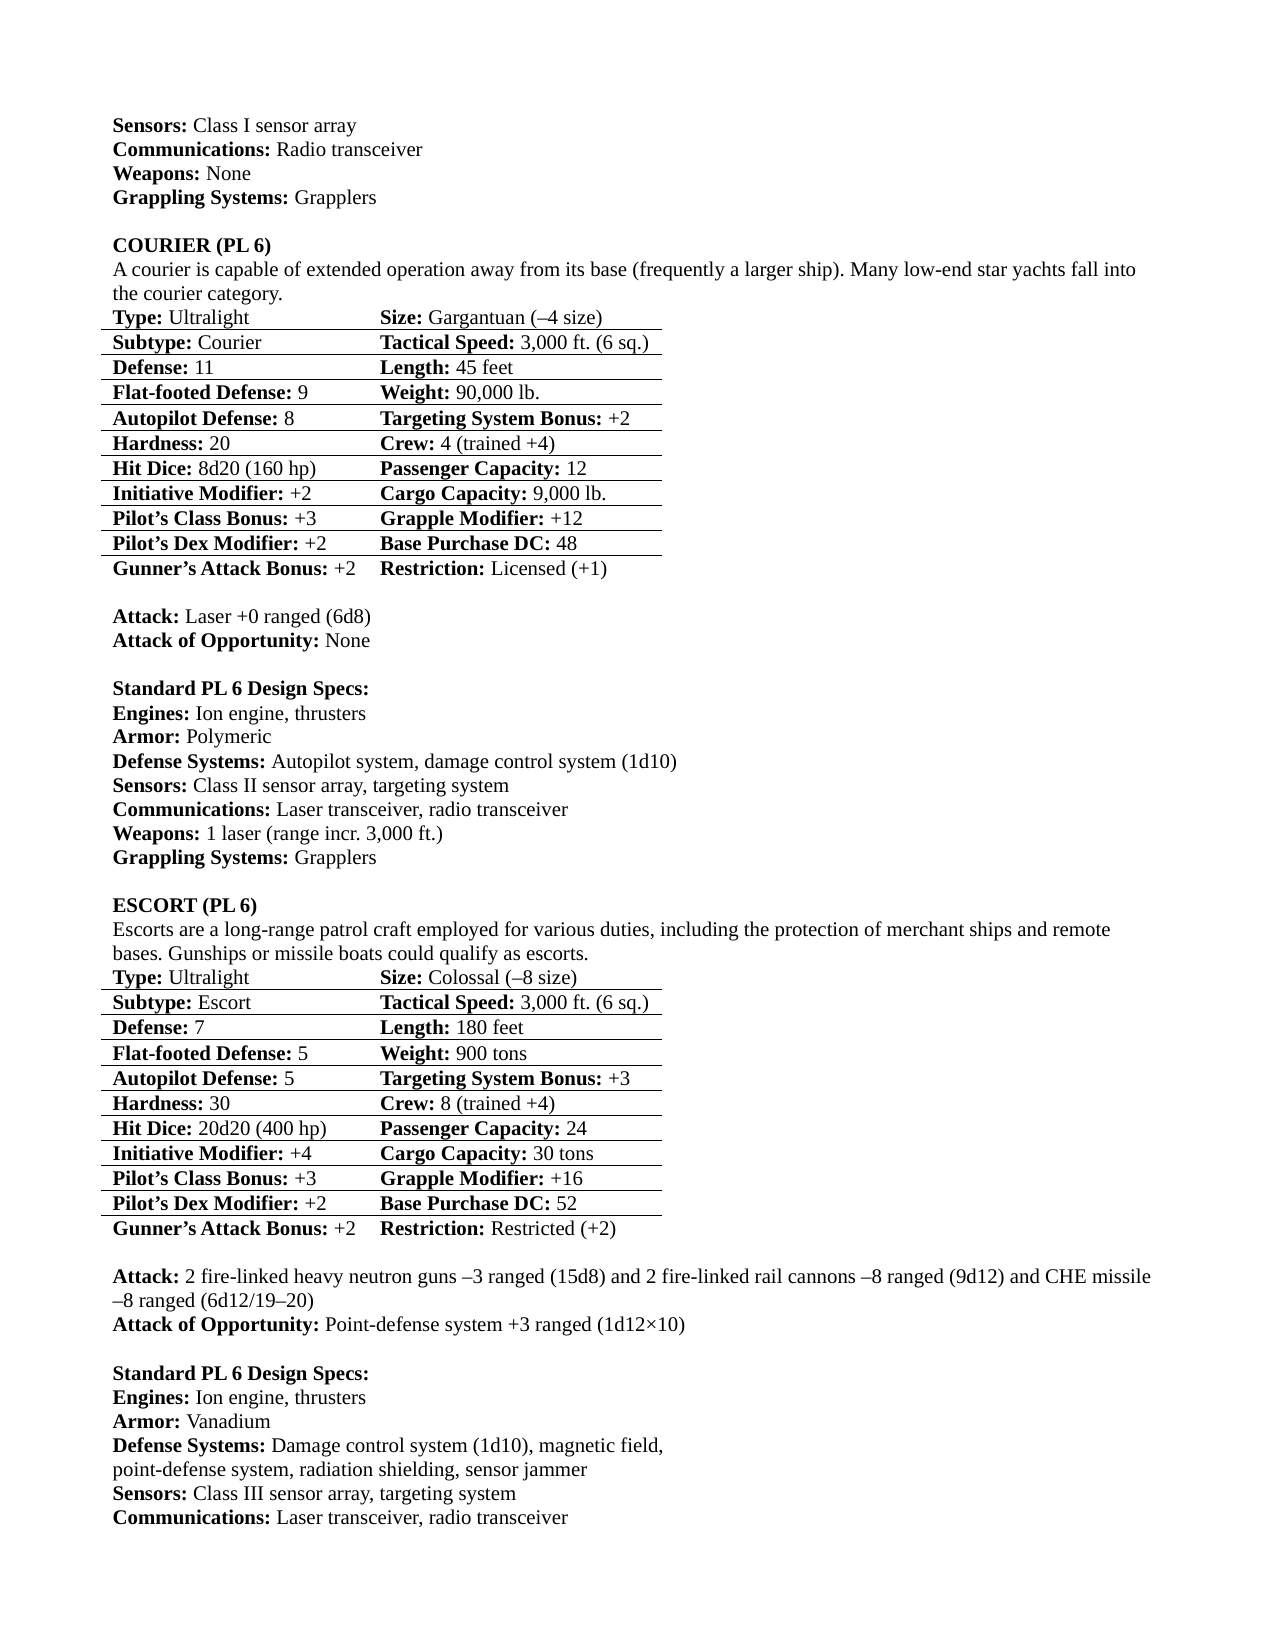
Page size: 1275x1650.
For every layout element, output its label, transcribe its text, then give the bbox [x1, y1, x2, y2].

table_cell Crew: 4 (trained +4) [369, 431, 662, 454]
text Communications: Radio transceiver [112, 137, 1162, 161]
table_cell Initiative Modifier: +2 [101, 481, 369, 505]
table_cell Passenger Capacity: 24 [369, 1116, 662, 1140]
text Standard PL 6 Design Specs: [112, 676, 1162, 700]
table_cell Pilot’s Class Bonus: +3 [101, 506, 369, 530]
table_cell Flat-footed Defense: 5 [101, 1040, 369, 1064]
table_cell Flat-footed Defense: 9 [101, 380, 369, 404]
table_cell Defense: 11 [101, 355, 369, 379]
text A courier is capable of extended operation away from its base (frequently a larger ship). Many low-end star yachts fall into the courier category. [112, 257, 1162, 305]
text Sensors: Class I sensor array [112, 112, 1162, 137]
text Attack: 2 fire-linked heavy neutron guns –3 ranged (15d8) and 2 fire-linked rail cannons –8 ranged (9d12) and CHE missile –8 ranged (6d12/19–20) [112, 1264, 1162, 1312]
table_cell Subtype: Escort [101, 990, 369, 1014]
text Sensors: Class III sensor array, targeting system [112, 1481, 1162, 1505]
text point-defense system, radiation shielding, sensor jammer [112, 1457, 1162, 1481]
text Engines: Ion engine, thrusters [112, 1384, 1162, 1409]
table_cell Initiative Modifier: +4 [101, 1141, 369, 1165]
table_cell Crew: 8 (trained +4) [369, 1091, 662, 1115]
table_cell Defense: 7 [101, 1015, 369, 1039]
table_cell Weight: 900 tons [369, 1040, 662, 1064]
text Attack of Opportunity: Point-defense system +3 ranged (1d12×10) [112, 1312, 1162, 1336]
table_header Size: Colossal (–8 size) [369, 965, 662, 989]
table_cell Tactical Speed: 3,000 ft. (6 sq.) [369, 990, 662, 1014]
table_cell Restriction: Restricted (+2) [369, 1216, 662, 1240]
table_cell Pilot’s Dex Modifier: +2 [101, 1191, 369, 1215]
table_cell Base Purchase DC: 48 [369, 531, 662, 555]
table_cell Weight: 90,000 lb. [369, 380, 662, 404]
text Grappling Systems: Grapplers [112, 185, 1162, 209]
table_cell Autopilot Defense: 8 [101, 405, 369, 429]
table_cell Hardness: 30 [101, 1091, 369, 1115]
text Armor: Polymeric [112, 724, 1162, 748]
table_cell Length: 180 feet [369, 1015, 662, 1039]
table_cell Grapple Modifier: +16 [369, 1166, 662, 1190]
text Defense Systems: Autopilot system, damage control system (1d10) [112, 748, 1162, 773]
table_cell Base Purchase DC: 52 [369, 1191, 662, 1215]
text Standard PL 6 Design Specs: [112, 1361, 1162, 1384]
text Escorts are a long-range patrol craft employed for various duties, including the protection of merchant ships and remote bases. Gunships or missile boats could qualify as escorts. [112, 917, 1162, 965]
text Communications: Laser transceiver, radio transceiver [112, 797, 1162, 821]
table_cell Tactical Speed: 3,000 ft. (6 sq.) [369, 330, 662, 354]
table_cell Targeting System Bonus: +2 [369, 405, 662, 429]
table_cell Pilot’s Dex Modifier: +2 [101, 531, 369, 555]
table_header Size: Gargantuan (–4 size) [369, 305, 662, 329]
text Weapons: None [112, 161, 1162, 185]
text ESCORT (PL 6) [112, 893, 1162, 917]
table_cell Gunner’s Attack Bonus: +2 [101, 556, 369, 580]
table_cell Gunner’s Attack Bonus: +2 [101, 1216, 369, 1240]
text Sensors: Class II sensor array, targeting system [112, 773, 1162, 797]
text Defense Systems: Damage control system (1d10), magnetic field, [112, 1433, 1162, 1457]
table_cell Length: 45 feet [369, 355, 662, 379]
table_cell Autopilot Defense: 5 [101, 1066, 369, 1089]
text Grappling Systems: Grapplers [112, 845, 1162, 869]
table_cell Passenger Capacity: 12 [369, 456, 662, 480]
table_header Type: Ultralight [101, 965, 369, 989]
table_cell Cargo Capacity: 9,000 lb. [369, 481, 662, 505]
table_cell Grapple Modifier: +12 [369, 506, 662, 530]
text Attack: Laser +0 ranged (6d8) [112, 604, 1162, 628]
table_cell Targeting System Bonus: +3 [369, 1066, 662, 1089]
table_cell Cargo Capacity: 30 tons [369, 1141, 662, 1165]
table_cell Pilot’s Class Bonus: +3 [101, 1166, 369, 1190]
text Communications: Laser transceiver, radio transceiver [112, 1505, 1162, 1529]
text Armor: Vanadium [112, 1409, 1162, 1433]
text Attack of Opportunity: None [112, 628, 1162, 652]
table_cell Subtype: Courier [101, 330, 369, 354]
table_cell Hit Dice: 20d20 (400 hp) [101, 1116, 369, 1140]
table_cell Restriction: Licensed (+1) [369, 556, 662, 580]
text Weapons: 1 laser (range incr. 3,000 ft.) [112, 821, 1162, 845]
table_cell Hit Dice: 8d20 (160 hp) [101, 456, 369, 480]
table_cell Hardness: 20 [101, 431, 369, 454]
text Engines: Ion engine, thrusters [112, 700, 1162, 724]
table_header Type: Ultralight [101, 305, 369, 329]
text COURIER (PL 6) [112, 233, 1162, 257]
